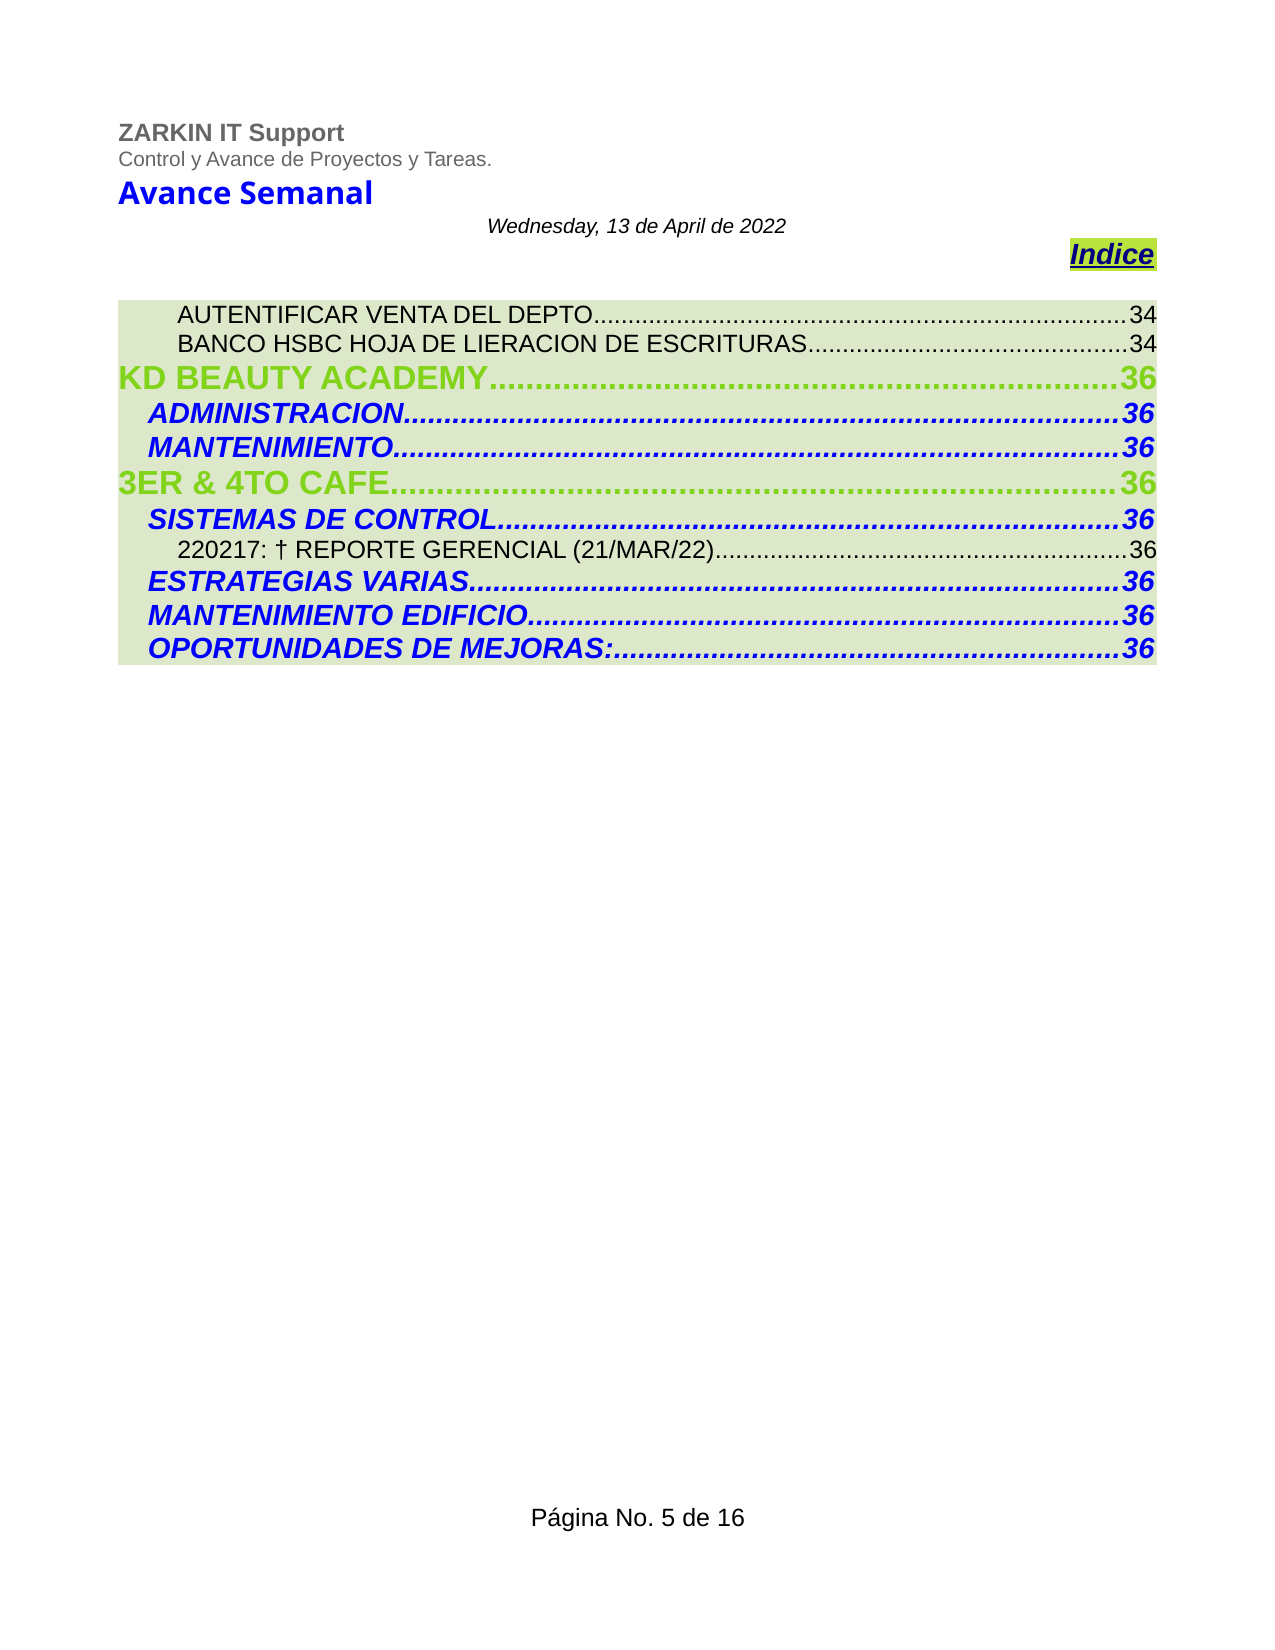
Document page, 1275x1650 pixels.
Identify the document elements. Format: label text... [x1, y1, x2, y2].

text SISTEMAS DE CONTROL 36 [148, 502, 1157, 535]
text BANCO HSBC HOJA DE LIERACION DE ESCRITURAS 34 [177, 329, 1157, 358]
text AUTENTIFICAR VENTA DEL DEPTO 34 [177, 300, 1157, 329]
text KD BEAUTY ACADEMY 36 [118, 358, 1157, 396]
text MANTENIMIENTO EDIFICIO 36 [148, 598, 1157, 631]
text 220217: † REPORTE GERENCIAL (21/MAR/22) 36 [177, 535, 1157, 564]
text ADMINISTRACION 36 [148, 396, 1157, 430]
text 3ER & 4TO CAFE 36 [118, 463, 1157, 502]
text OPoRTUNIDADES DE MEJORAS: 36 [148, 631, 1157, 665]
text ESTRATEGIAS VARIAS 36 [148, 564, 1157, 598]
text MANTENIMIENTO 36 [148, 430, 1157, 463]
